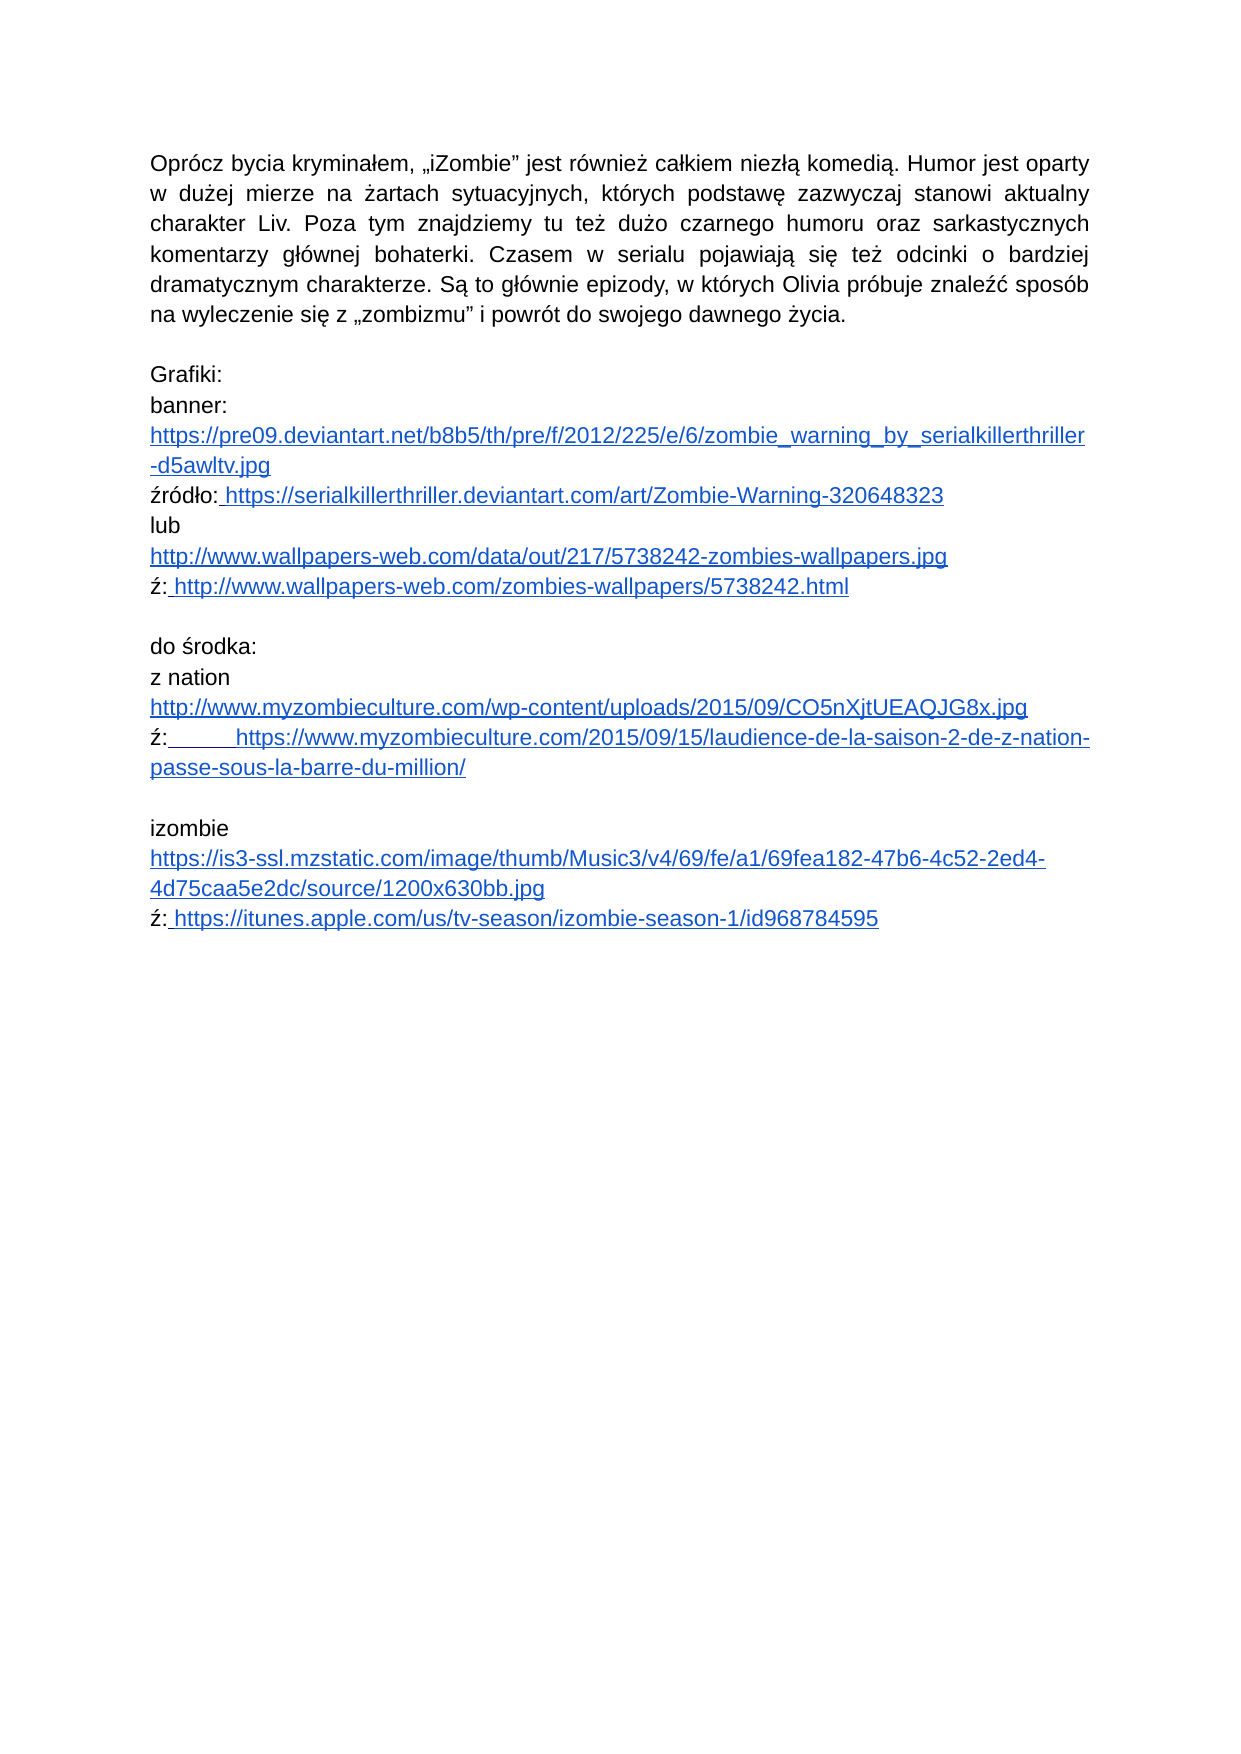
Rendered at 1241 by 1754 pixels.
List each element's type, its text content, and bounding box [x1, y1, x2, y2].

text z nation [150, 663, 1090, 690]
text https://is3-ssl.mzstatic.com/image/thumb/Music3/v4/69/fe/a1/69fea182-47b6-4c52-2ed4-4d75caa5e2dc/source/1200x630bb.jpg [150, 845, 1090, 901]
text ź: http://www.wallpapers-web.com/zombies-wallpapers/5738242.html [150, 573, 1090, 599]
text Grafiki: [150, 361, 1090, 388]
text źródło: https://serialkillerthriller.deviantart.com/art/Zombie-Warning-320648323 [150, 482, 1090, 509]
text Oprócz bycia kryminałem, „iZombie” jest również całkiem niezłą komedią. Humor jest oparty w dużej mierze na żartach sytuacyjnych, których podstawę zazwyczaj stanowi aktualny charakter Liv. Poza tym znajdziemy tu też dużo czarnego humoru oraz sarkastycznych komentarzy głównej bohaterki. Czasem w serialu pojawiają się też odcinki o bardziej dramatycznym charakterze. Są to głównie epizody, w których Olivia próbuje znaleźć sposób na wyleczenie się z „zombizmu” i powrót do swojego dawnego życia. [150, 150, 1090, 327]
text ź: https://www.myzombieculture.com/2015/09/15/laudience-de-la-saison-2-de-z-nation-passe-sous-la-barre-du-million/ [150, 724, 1090, 781]
text do środka: [150, 633, 1090, 660]
text ź: https://itunes.apple.com/us/tv-season/izombie-season-1/id968784595 [150, 905, 1090, 932]
text http://www.wallpapers-web.com/data/out/217/5738242-zombies-wallpapers.jpg [150, 543, 1090, 569]
text izombie [150, 814, 1090, 841]
text lub [150, 512, 1090, 539]
text http://www.myzombieculture.com/wp-content/uploads/2015/09/CO5nXjtUEAQJG8x.jpg [150, 694, 1090, 720]
text banner: https://pre09.deviantart.net/b8b5/th/pre/f/2012/225/e/6/zombie_warning_by_serialkillerthriller-d5awltv.jpg [150, 392, 1090, 478]
